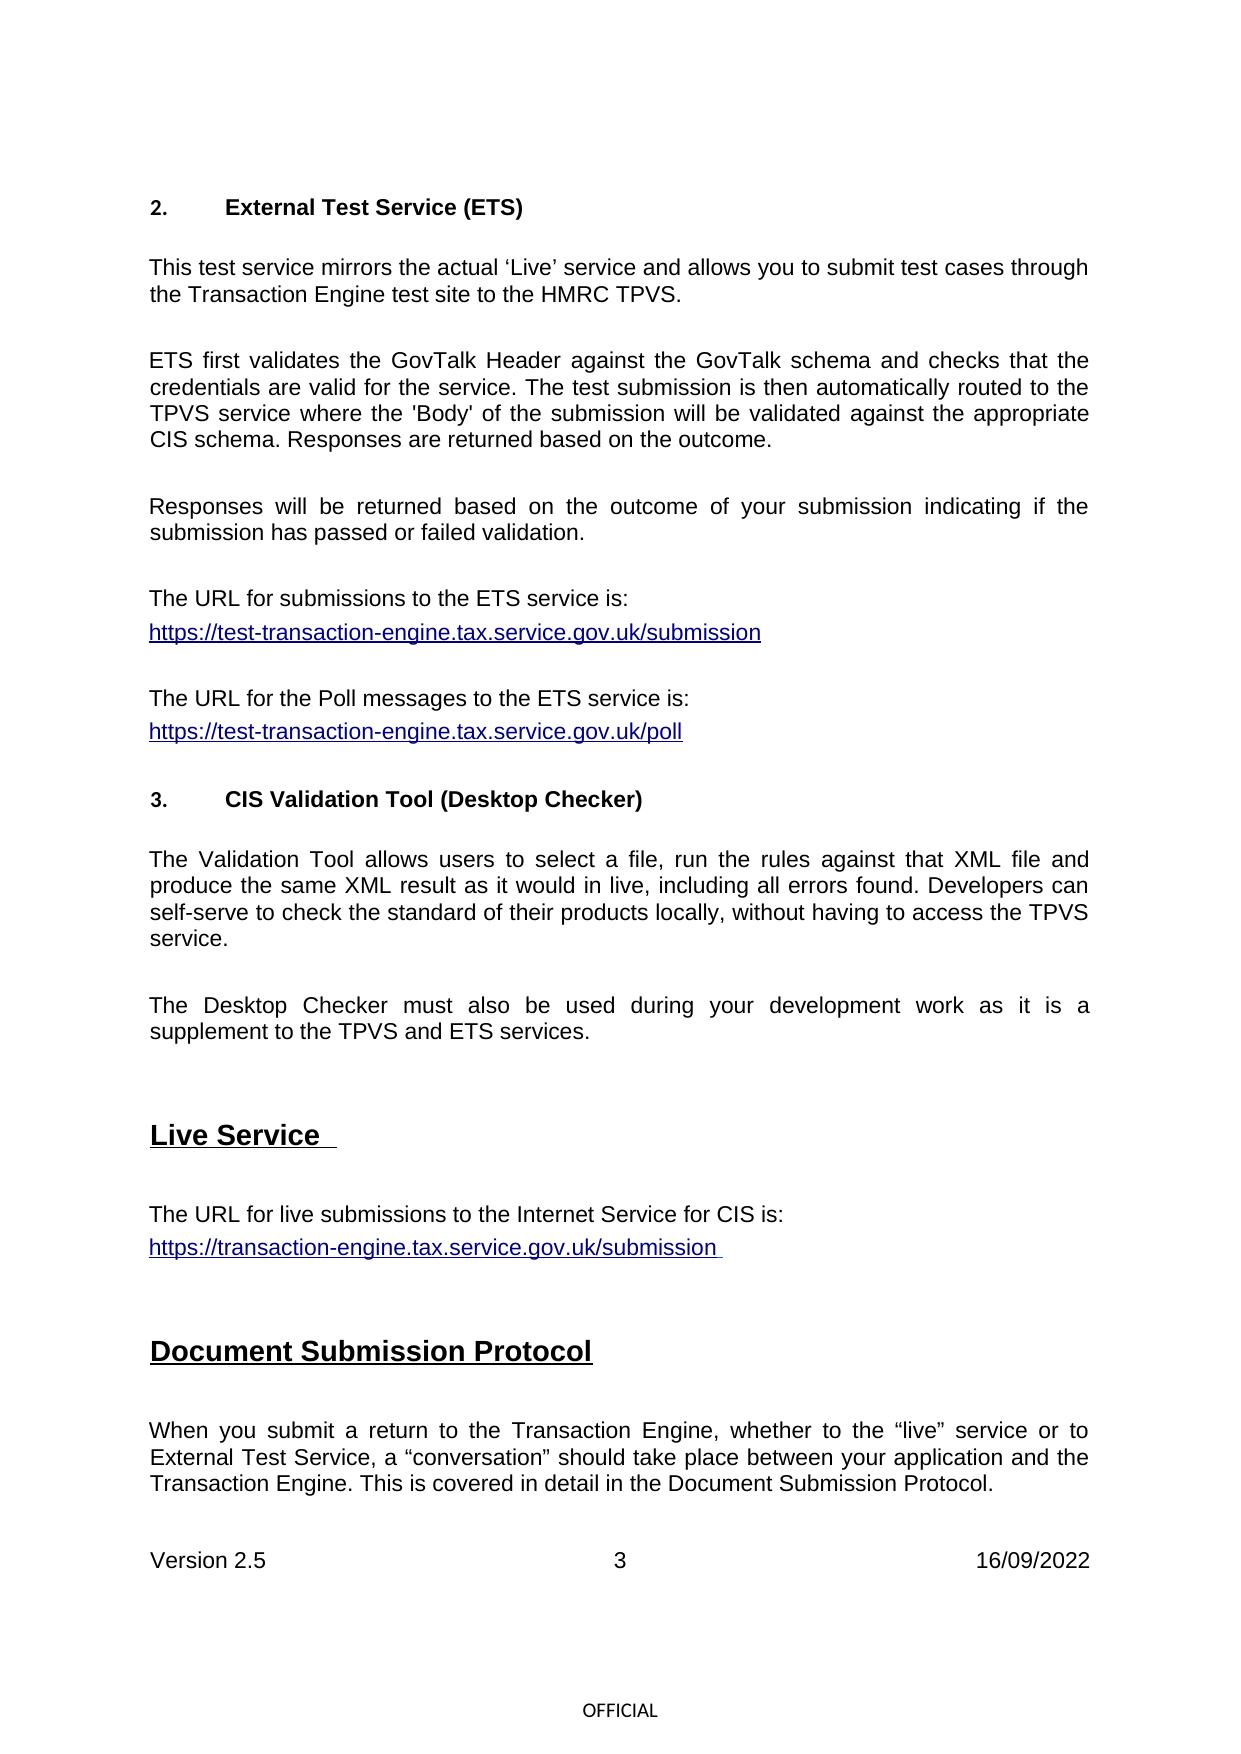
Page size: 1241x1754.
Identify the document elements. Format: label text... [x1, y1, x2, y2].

text https://transaction-engine.tax.service.gov.uk/submission [148, 1234, 1090, 1261]
text This test service mirrors the actual ‘Live’ service and allows you to submit test cases through the Transaction Engine test site to the HMRC TPVS. [148, 254, 1090, 307]
text https://test-transaction-engine.tax.service.gov.uk/submission [148, 619, 1090, 645]
text The URL for live submissions to the Internet Service for CIS is: [148, 1201, 1090, 1227]
text When you submit a return to the Transaction Engine, whether to the “live” service or to External Test Service, a “conversation” should take place between your application and the Transaction Engine. This is covered in detail in the Document Submission Protocol. [148, 1417, 1090, 1496]
text The Desktop Checker must also be used during your development work as it is a supplement to the TPVS and ETS services. [148, 992, 1090, 1044]
text The URL for the Poll messages to the ETS service is: [148, 685, 1090, 711]
text Responses will be returned based on the outcome of your submission indicating if the submission has passed or failed validation. [148, 493, 1090, 545]
text https://test-transaction-engine.tax.service.gov.uk/poll [148, 718, 1090, 745]
subtitle Document Submission Protocol [150, 1334, 1090, 1367]
subtitle Live Service [150, 1118, 1090, 1151]
subtitle CIS Validation Tool (Desktop Checker) [150, 785, 1090, 813]
text ETS first validates the GovTalk Header against the GovTalk schema and checks that the credentials are valid for the service. The test submission is then automatically routed to the TPVS service where the 'Body' of the submission will be validated against the appropriate CIS schema. Responses are returned based on the outcome. [148, 347, 1090, 452]
text The URL for submissions to the ETS service is: [148, 585, 1090, 612]
subtitle External Test Service (ETS) [150, 193, 1090, 221]
text The Validation Tool allows users to select a file, run the rules against that XML file and produce the same XML result as it would in live, including all errors found. Developers can self-serve to check the standard of their products locally, without having to access the TPVS service. [148, 846, 1090, 951]
